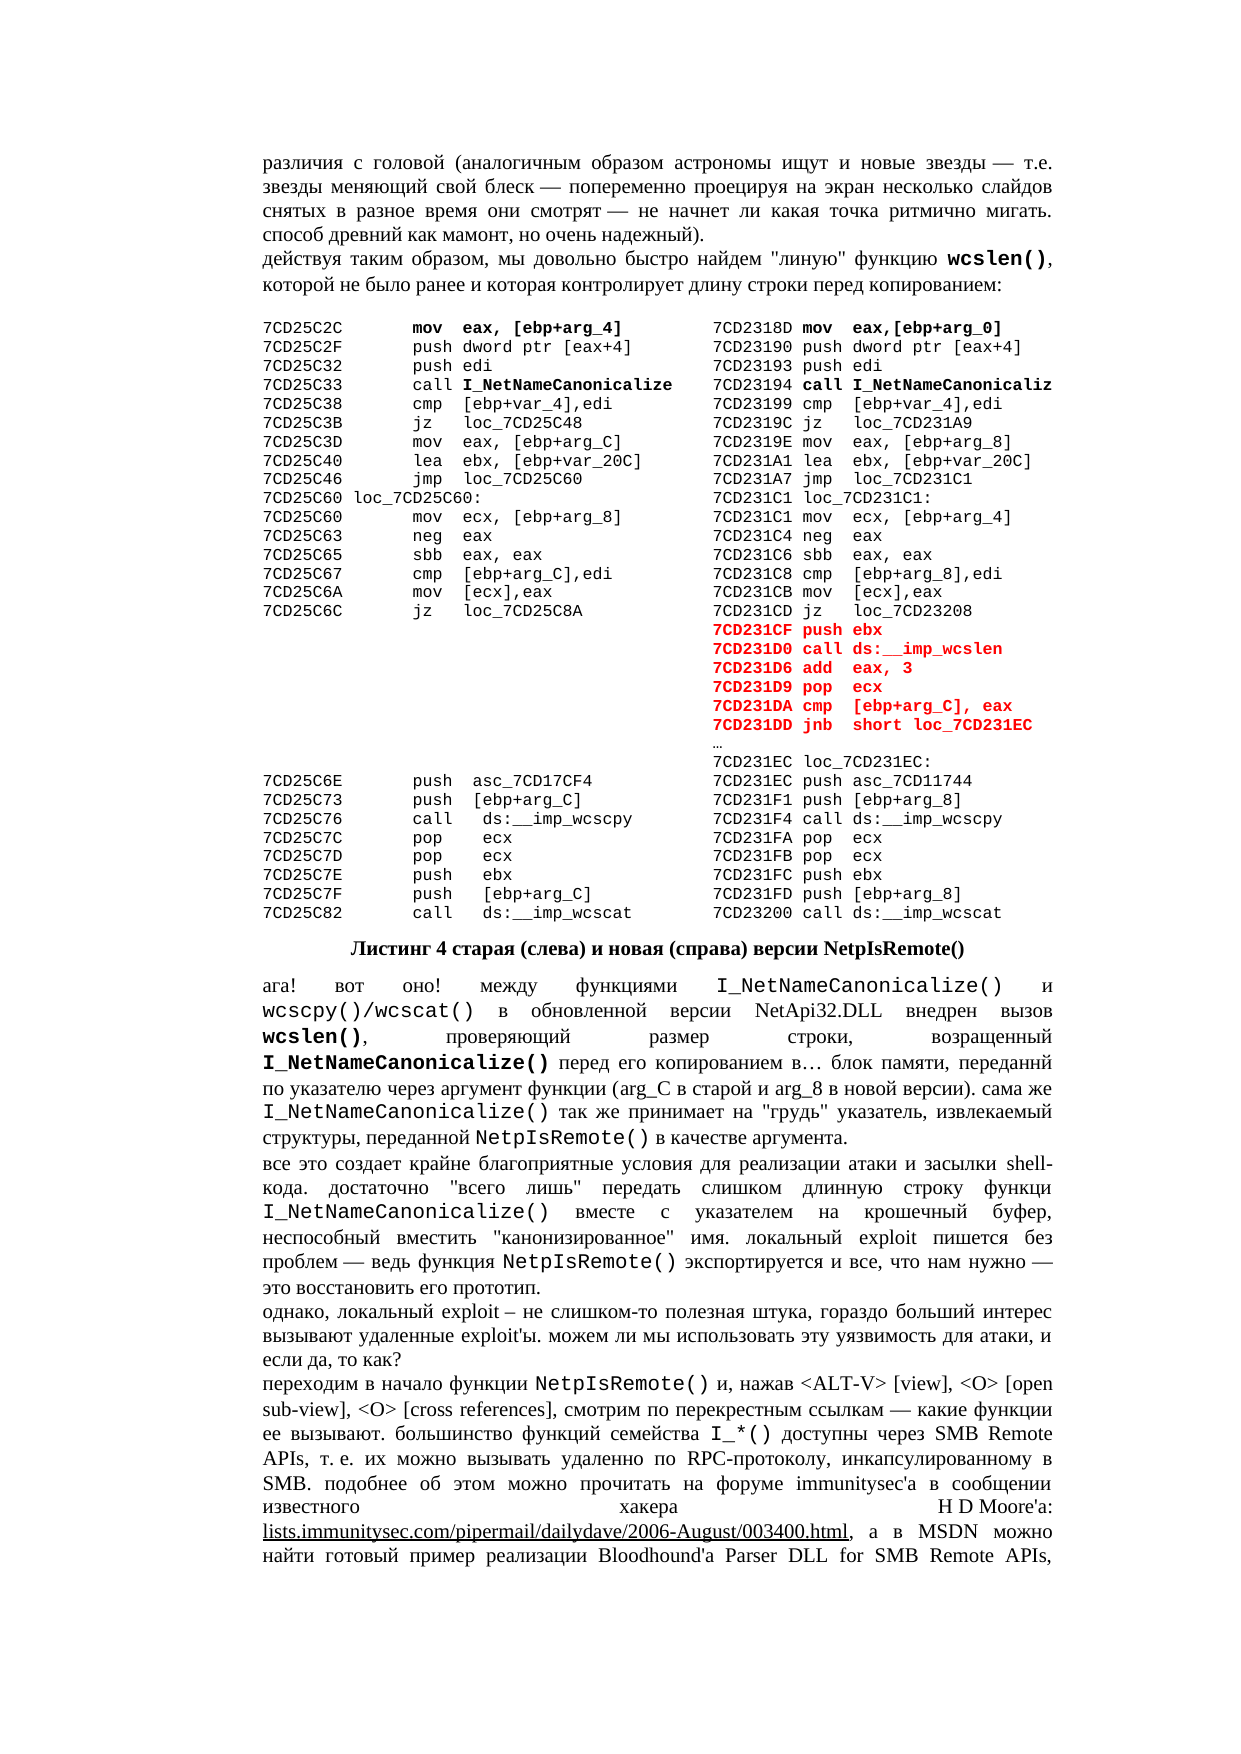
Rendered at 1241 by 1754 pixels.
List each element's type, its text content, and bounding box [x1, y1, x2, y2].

text 7CD25C63 neg eax 7CD231C4 neg eax [262, 527, 1053, 546]
text 7CD25C76 call ds:__imp_wcscpy 7CD231F4 call ds:__imp_wcscpy [262, 810, 1053, 829]
text 7CD25C6C jz loc_7CD25C8A 7CD231CD jz loc_7CD23208 [262, 603, 1053, 622]
text 7CD231D6 add eax, 3 [262, 659, 1053, 678]
text 7CD231DA cmp [ebp+arg_C], eax [262, 697, 1053, 716]
text 7CD25C40 lea ebx, [ebp+var_20C] 7CD231A1 lea ebx, [ebp+var_20C] [262, 452, 1053, 471]
text однако, локальный exploit – не слишком-то полезная штука, гораздо больший интерес вызывают удаленные exploit'ы. можем ли мы использовать эту уязвимость для атаки, и если да, то как? [262, 1299, 1053, 1371]
text 7CD231DD jnb short loc_7CD231EC [262, 716, 1053, 735]
text 7CD231D0 call ds:__imp_wcslen [262, 641, 1053, 659]
text 7CD231D9 pop ecx [262, 678, 1053, 697]
text 7CD25C2F push dword ptr [eax+4] 7CD23190 push dword ptr [eax+4] [262, 339, 1053, 358]
text 7CD25C82 call ds:__imp_wcscat 7CD23200 call ds:__imp_wcscat [262, 904, 1053, 923]
text 7CD25C38 cmp [ebp+var_4],edi 7CD23199 cmp [ebp+var_4],edi [262, 396, 1053, 414]
text Листинг 4 старая (слева) и новая (справа) версии NetpIsRemote() [187, 936, 1053, 960]
text 7CD25C7D pop ecx 7CD231FB pop ecx [262, 848, 1053, 867]
text 7CD231CF push ebx [262, 622, 1053, 641]
text 7CD25C32 push edi 7CD23193 push edi [262, 358, 1053, 377]
text действуя таким образом, мы довольно быстро найдем "линую" функцию wcslen(), которой не было ранее и которая контролирует длину строки перед копированием: [262, 246, 1053, 296]
text … [262, 735, 1053, 754]
text 7CD25C6E push asc_7CD17CF4 7CD231EC push asc_7CD11744 [262, 773, 1053, 791]
text 7CD25C6A mov [ecx],eax 7CD231CB mov [ecx],eax [262, 584, 1053, 603]
text все это создает крайне благоприятные условия для реализации атаки и засылки shell-кода. достаточно "всего лишь" передать слишком длинную строку функци I_NetNameCanonicalize() вместе с указателем на крошечный буфер, неспособный вместить "канонизированное" имя. локальный exploit пишется без проблем — ведь функция NetpIsRemote() экспортируется и все, что нам нужно — это восстановить его прототип. [262, 1151, 1053, 1299]
text 7CD25C33 call I_NetNameCanonicalize 7CD23194 call I_NetNameCanonicaliz [262, 377, 1053, 396]
text 7CD25C46 jmp loc_7CD25C60 7CD231A7 jmp loc_7CD231C1 [262, 471, 1053, 490]
text 7CD25C7F push [ebp+arg_C] 7CD231FD push [ebp+arg_8] [262, 886, 1053, 904]
text 7CD25C60 mov ecx, [ebp+arg_8] 7CD231C1 mov ecx, [ebp+arg_4] [262, 509, 1053, 527]
text различия с головой (аналогичным образом астрономы ищут и новые звезды — т.е. звезды меняющий свой блеск — попеременно проецируя на экран несколько слайдов снятых в разное время они смотрят — не начнет ли какая точка ритмично мигать. способ древний как мамонт, но очень надежный). [262, 150, 1053, 246]
text 7CD25C7E push ebx 7CD231FC push ebx [262, 867, 1053, 886]
text 7CD25C3D mov eax, [ebp+arg_C] 7CD2319E mov eax, [ebp+arg_8] [262, 433, 1053, 452]
text 7CD231EC loc_7CD231EC: [262, 754, 1053, 773]
text 7CD25C7C pop ecx 7CD231FA pop ecx [262, 829, 1053, 848]
text 7CD25C65 sbb eax, eax 7CD231C6 sbb eax, eax [262, 546, 1053, 565]
text переходим в начало функции NetpIsRemote() и, нажав <ALT-V> [view], <O> [open sub-view], <O> [cross references], смотрим по перекрестным ссылкам — какие функции ее вызывают. большинство функций семейства I_*() доступны через SMB Remote APIs, т. е. их можно вызывать удаленно по RPC-протоколу, инкапсулированному в SMB. подобнее об этом можно прочитать на форуме immunitysec'а в сообщении известного хакера H D Moore'а: lists.immunitysec.com/pipermail/dailydave/2006-August/003400.html, а в MSDN можно найти готовый пример реализации Bloodhound'а Parser DLL for SMB Remote APIs, [262, 1371, 1053, 1567]
text ага! вот она! точнее оно! переполнение буфера в смысле! между функциями I_NetNameCanonicalize() и wcscpy()/wcscat() в обновленной версии NetApi32.DLL внедрен вызов wcslen(), проверяющий размер строки, возращенный I_NetNameCanonicalize() перед его копированием в… блок памяти, переданнй по указателю через аргумент функции (arg_C в старой и arg_8 в новой версии). сама же I_NetNameCanonicalize() так же принимает на "грудь" указатель, извлекаемый структуры, переданной NetpIsRemote() в качестве аргумента. [262, 972, 1053, 1151]
text 7CD25C60 loc_7CD25C60: 7CD231C1 loc_7CD231C1: [262, 490, 1053, 509]
text 7CD25C67 cmp [ebp+arg_C],edi 7CD231C8 cmp [ebp+arg_8],edi [262, 565, 1053, 584]
text 7CD25C3B jz loc_7CD25C48 7CD2319C jz loc_7CD231A9 [262, 414, 1053, 433]
text 7CD25C2C mov eax, [ebp+arg_4] 7CD2318D mov eax,[ebp+arg_0] [262, 320, 1053, 339]
text 7CD25C73 push [ebp+arg_C] 7CD231F1 push [ebp+arg_8] [262, 791, 1053, 810]
